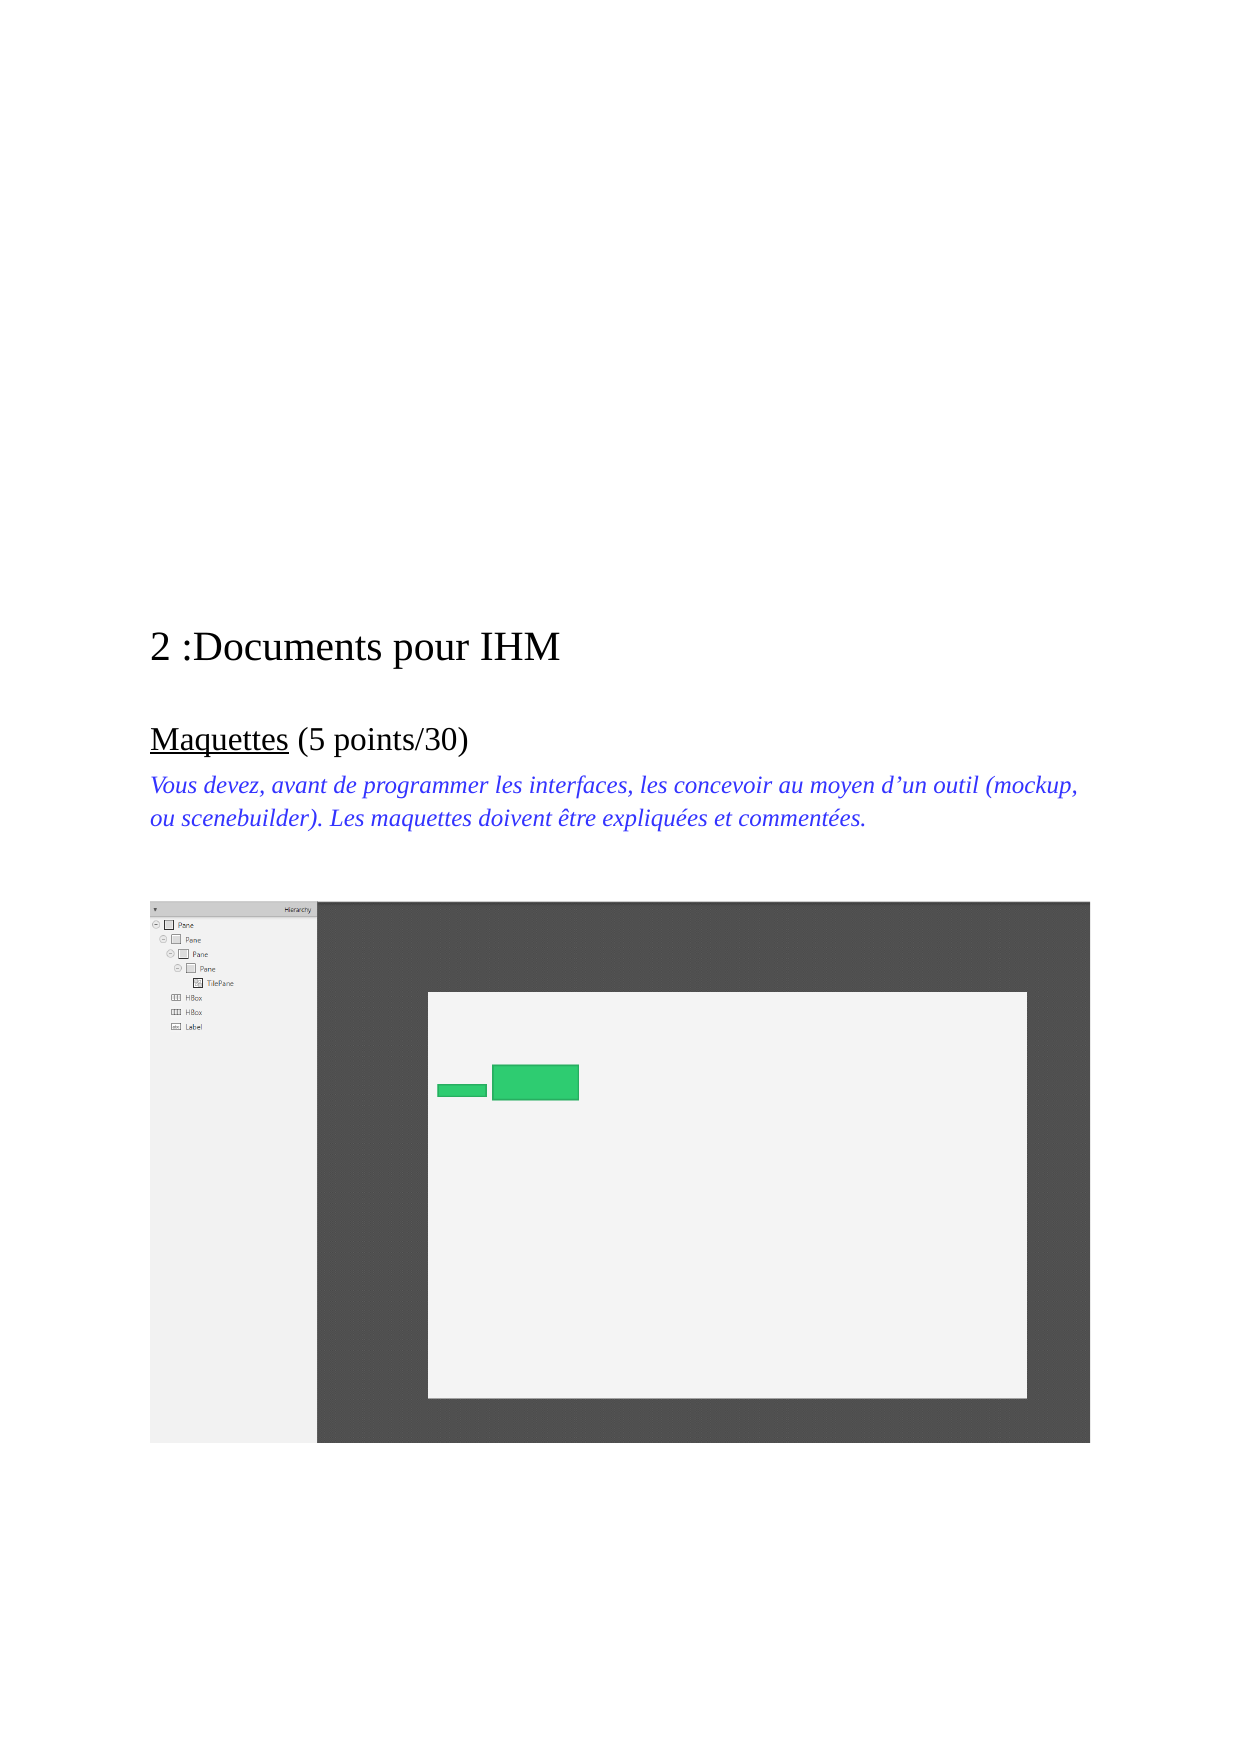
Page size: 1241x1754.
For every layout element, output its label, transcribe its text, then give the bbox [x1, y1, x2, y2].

text Vous devez, avant de programmer les interfaces, les concevoir au moyen d’un outil (mockup, ou scenebuilder). Les maquettes doivent être expliquées et commentées. [150, 770, 1090, 831]
subtitle 2 :Documents pour IHM [150, 621, 1090, 669]
picture [150, 901, 1091, 1443]
subtitle Maquettes (5 points/30) [150, 719, 1090, 757]
